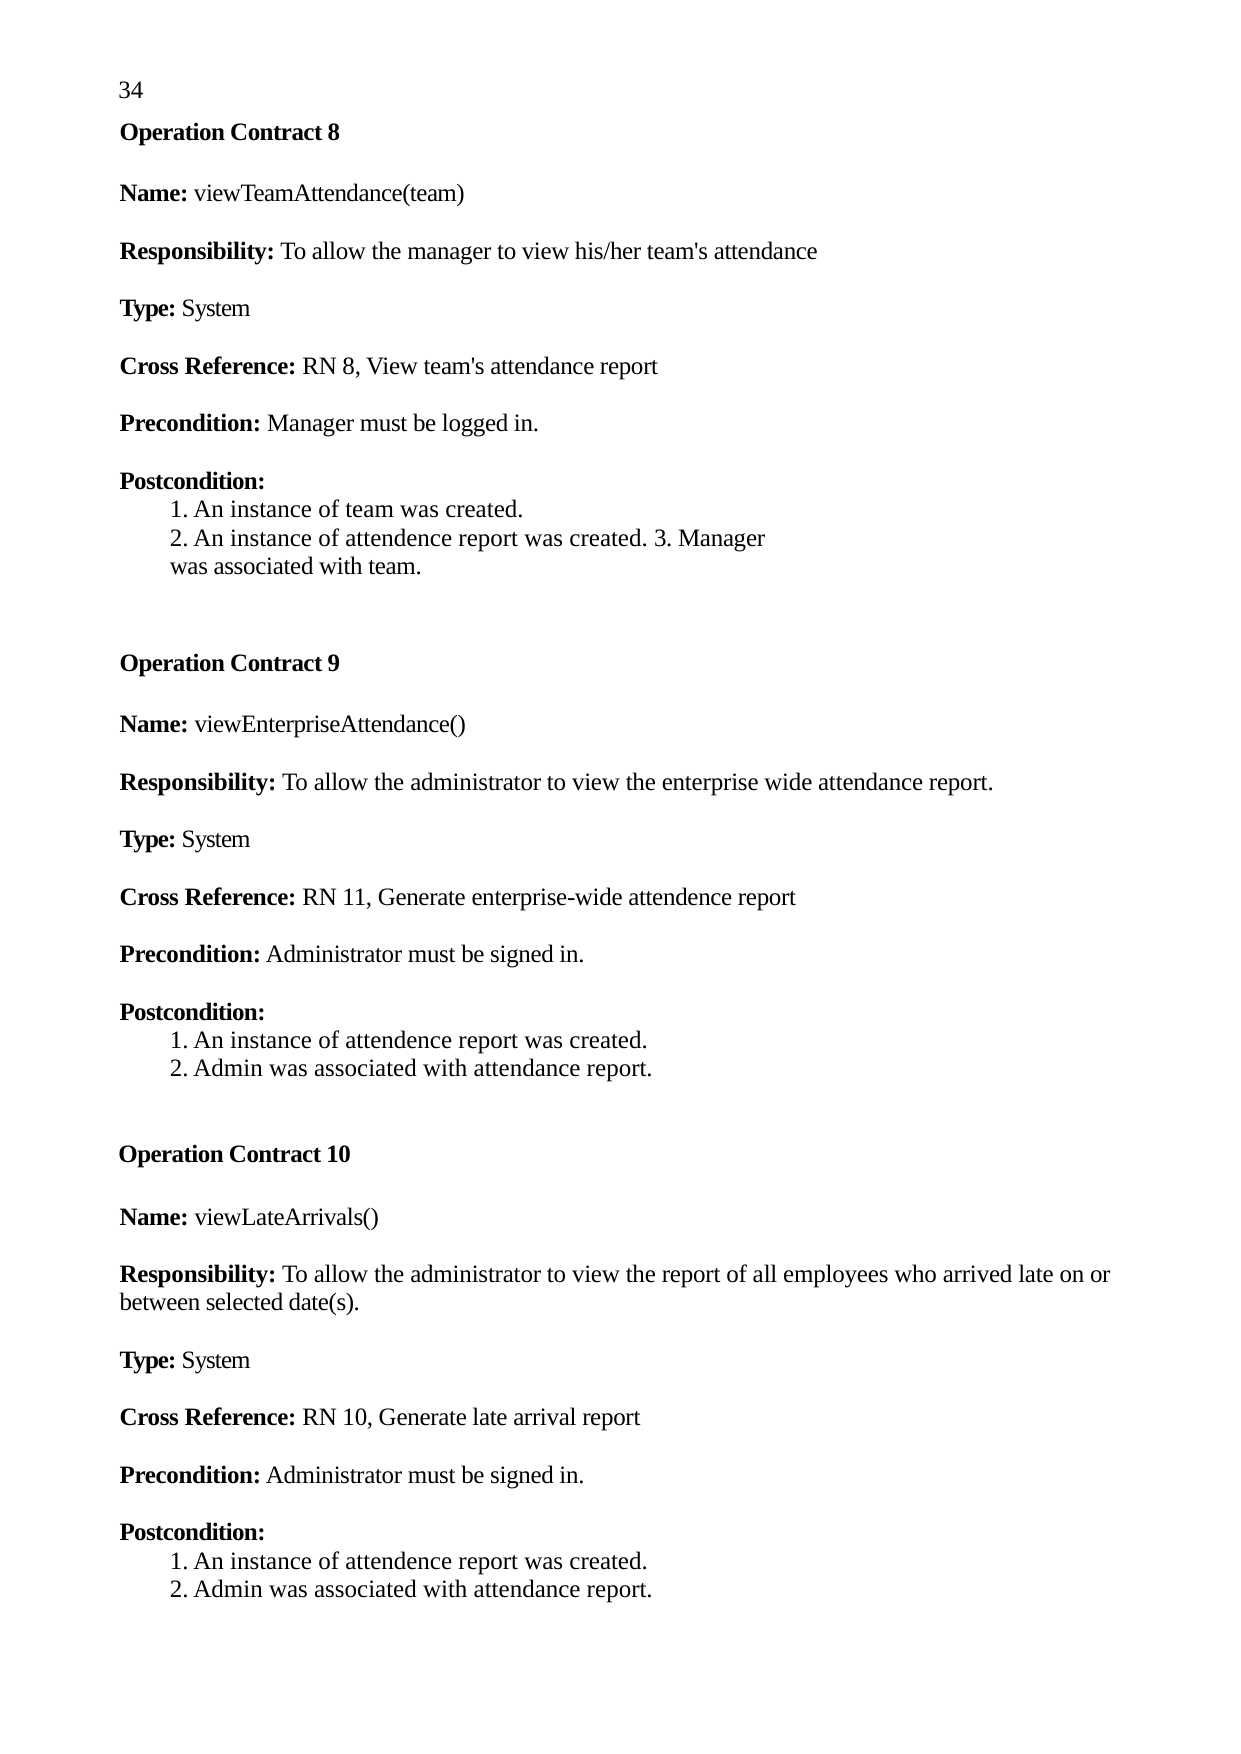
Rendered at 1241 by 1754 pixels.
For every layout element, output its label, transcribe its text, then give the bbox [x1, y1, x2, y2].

text 2. Admin was associated with attendance report. [169, 1054, 807, 1083]
text Type: System [119, 294, 441, 322]
text Postcondition: [119, 997, 453, 1026]
text Postcondition: [119, 467, 453, 495]
text Precondition: Manager must be logged in. [119, 409, 703, 437]
text Cross Reference: RN 10, Generate late arrival report [119, 1404, 717, 1431]
text Operation Contract 8 [119, 118, 522, 146]
text Operation Contract 9 [119, 649, 522, 677]
text Cross Reference: RN 11, Generate enterprise-wide attendence report [119, 883, 941, 910]
text Responsibility: To allow the administrator to view the report of all employees who arrived late on or between selected date(s). [119, 1259, 1119, 1316]
text Type: System [119, 825, 441, 853]
text 1. An instance of team was created. [169, 495, 691, 523]
text 2. Admin was associated with attendance report. [169, 1575, 726, 1603]
text Cross Reference: RN 8, View team's attendance report [119, 352, 813, 379]
text Precondition: Administrator must be signed in. [119, 1461, 664, 1489]
text Name: viewLateArrivals() [119, 1203, 476, 1230]
text 2. An instance of attendence report was created. 3. Manager was associated with team. [169, 523, 802, 580]
text 1. An instance of attendence report was created. [169, 1026, 802, 1054]
text Type: System [119, 1346, 360, 1374]
text 1. An instance of attendence report was created. [169, 1547, 722, 1575]
text Postcondition: [119, 1518, 373, 1547]
text Precondition: Administrator must be signed in. [119, 940, 745, 968]
text Name: viewTeamAttendance(team) [119, 180, 638, 207]
text Responsibility: To allow the administrator to view the enterprise wide attendance report. [119, 768, 1117, 796]
text Responsibility: To allow the manager to view his/her team's attendance [119, 237, 962, 265]
text Name: viewEnterpriseAttendance() [119, 711, 638, 738]
text Operation Contract 10 [118, 1140, 807, 1168]
